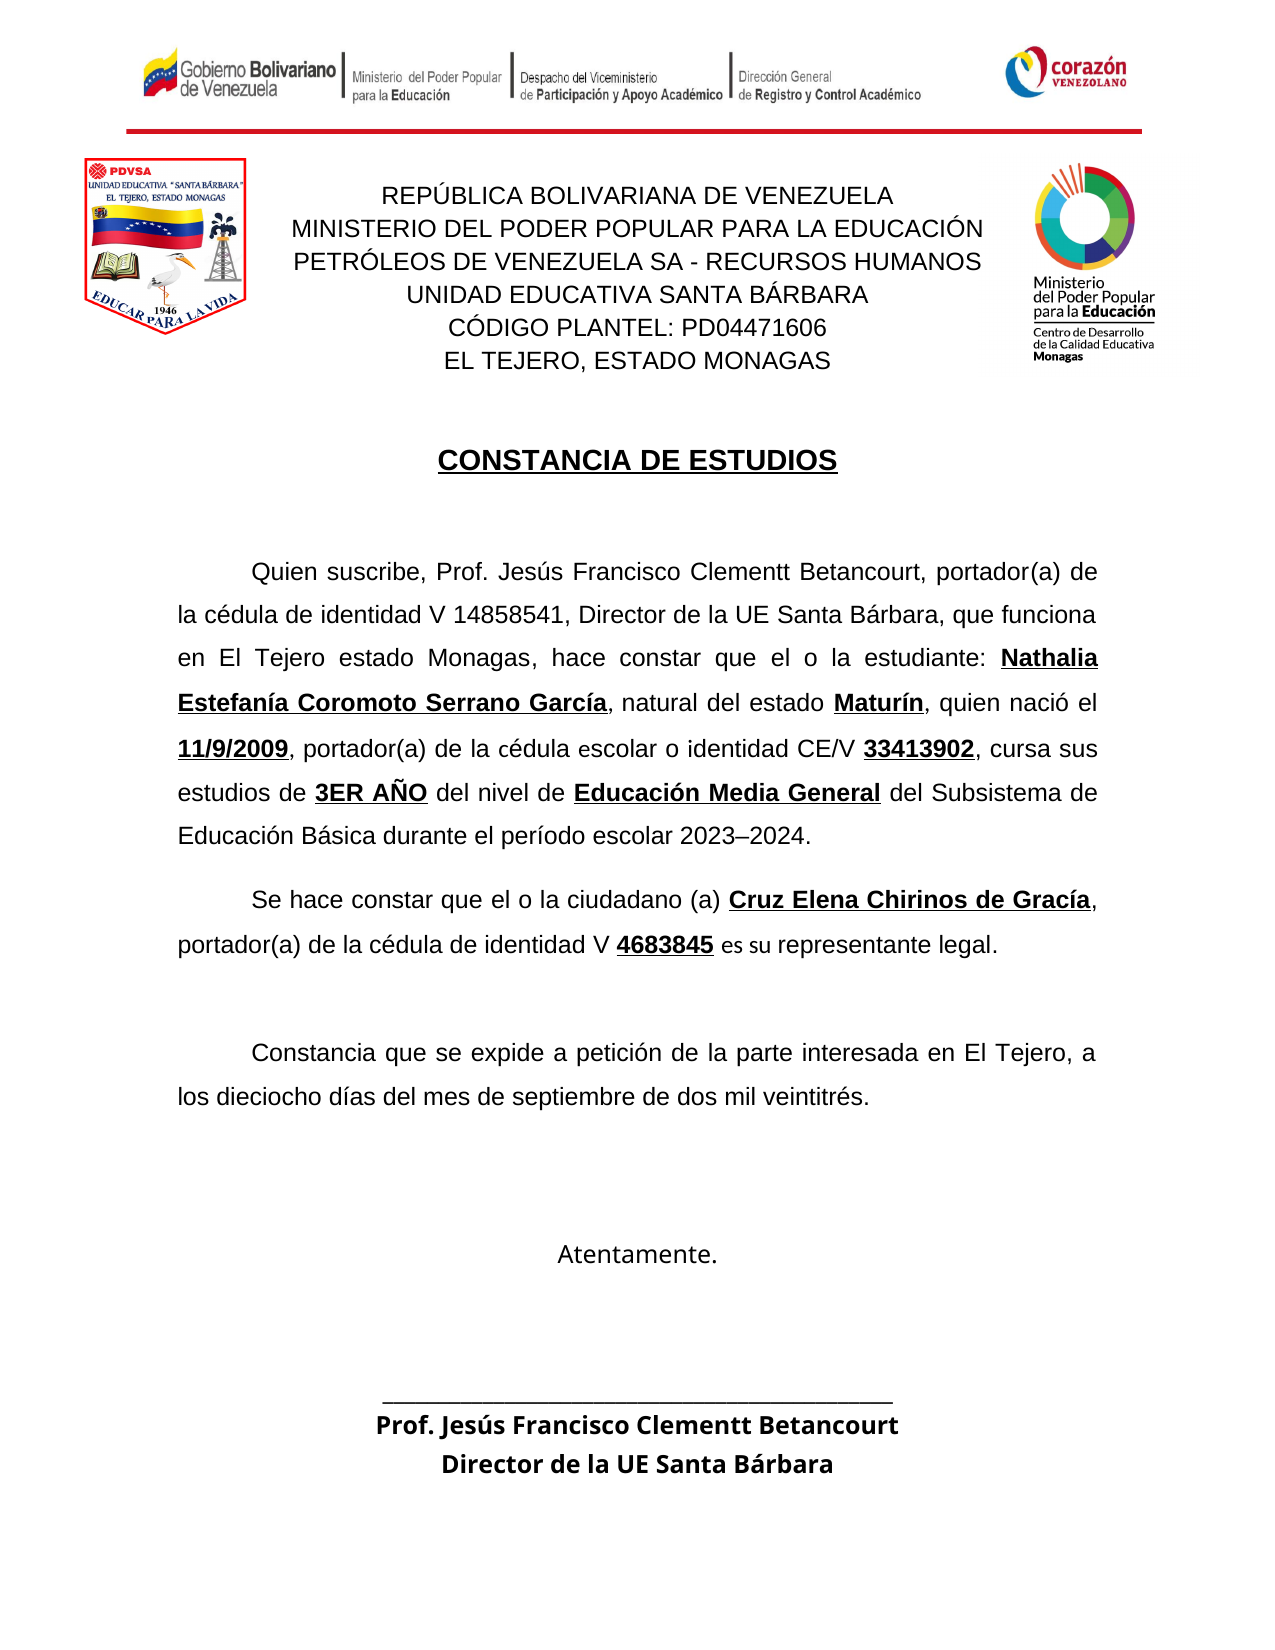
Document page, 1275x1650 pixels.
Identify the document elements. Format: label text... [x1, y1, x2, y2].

subtitle REPÚBLICA BOLIVARIANA DE VENEZUELA [252, 181, 978, 209]
text Prof. Jesús Francisco Clementt Betancourt [177, 1407, 1098, 1441]
text Se hace constar que el o la ciudadano (a) Cruz Elena Chirinos de Gracía, portador(a) de la cédula de identidad V 4683845 es su representante legal. [177, 885, 1098, 959]
picture [126, 11, 1142, 134]
text Director de la UE Santa Bárbara [177, 1447, 1098, 1481]
picture [79, 158, 252, 335]
text ______________________________________________ [177, 1373, 1098, 1407]
text EL TEJERO, ESTADO MONAGAS [177, 346, 978, 374]
subtitle CONSTANCIA DE ESTUDIOS [177, 443, 1098, 476]
text Constancia que se expide a petición de la parte interesada en El Tejero, a los dieciocho días del mes de septiembre de dos mil veintitrés. [177, 1038, 1098, 1110]
picture [978, 153, 1200, 377]
subtitle MINISTERIO DEL PODER POPULAR PARA LA EDUCACIÓN [252, 214, 978, 242]
subtitle PETRÓLEOS DE VENEZUELA SA - RECURSOS HUMANOS [252, 247, 978, 275]
text Atentamente. [177, 1237, 1098, 1271]
text Quien suscribe, Prof. Jesús Francisco Clementt Betancourt, portador(a) de la cédula de identidad V 14858541, Director de la UE Santa Bárbara, que funciona en El Tejero estado Monagas, hace constar que el o la estudiante: Nathalia Estefanía Coromoto Serrano García, natural del estado Maturín, quien nació el 11/9/2009, portador(a) de la cédula escolar o identidad CE/V 33413902, cursa sus estudios de 3ER AÑO del nivel de Educación Media General del Subsistema de Educación Básica durante el período escolar 2023–2024. [177, 557, 1098, 849]
text CÓDIGO PLANTEL: PD04471606 [177, 313, 978, 341]
text UNIDAD EDUCATIVA SANTA BÁRBARA [252, 280, 978, 308]
